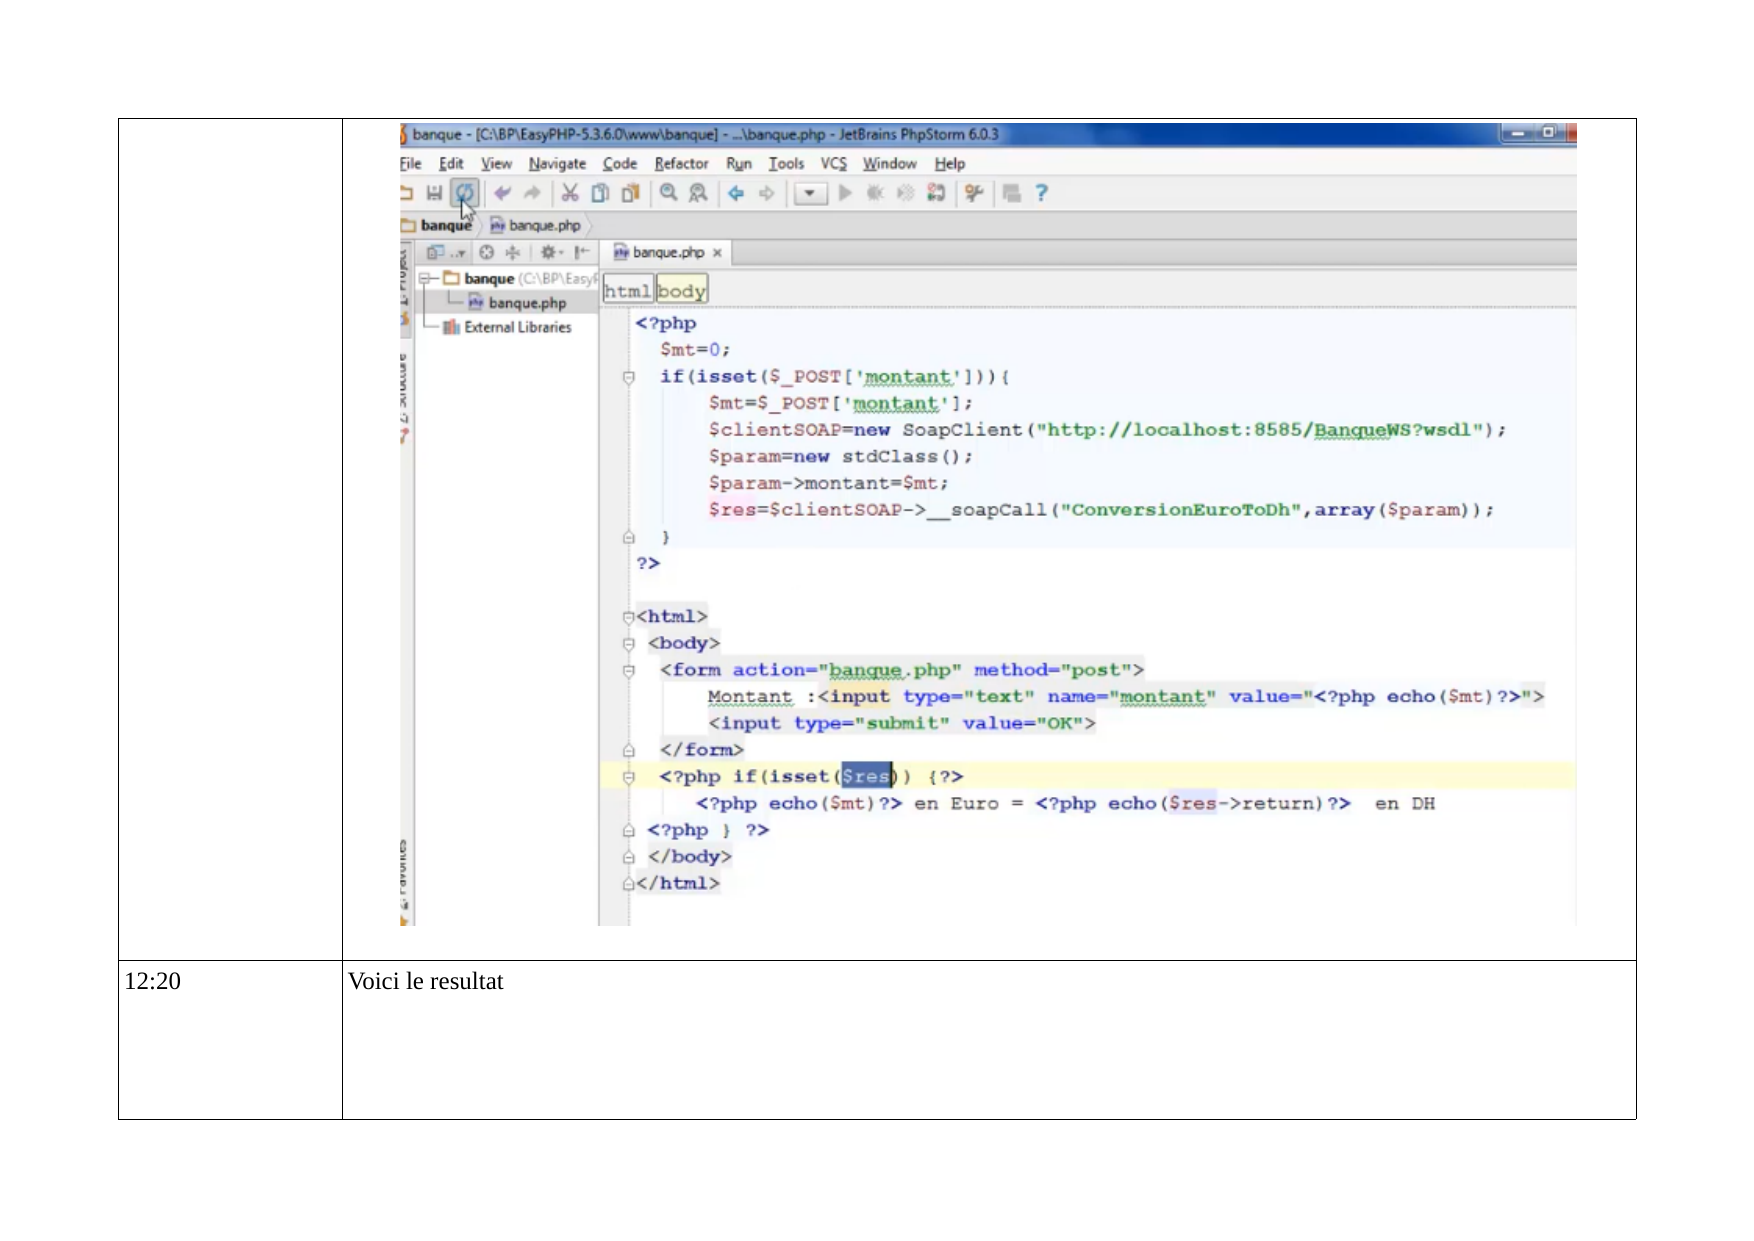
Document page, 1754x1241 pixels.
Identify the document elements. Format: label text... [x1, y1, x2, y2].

table_header [343, 119, 1636, 960]
table_header [119, 119, 342, 960]
table_cell 12:20 [119, 961, 342, 1119]
table_cell Voici le resultat [343, 961, 1636, 1119]
picture [400, 123, 1577, 926]
